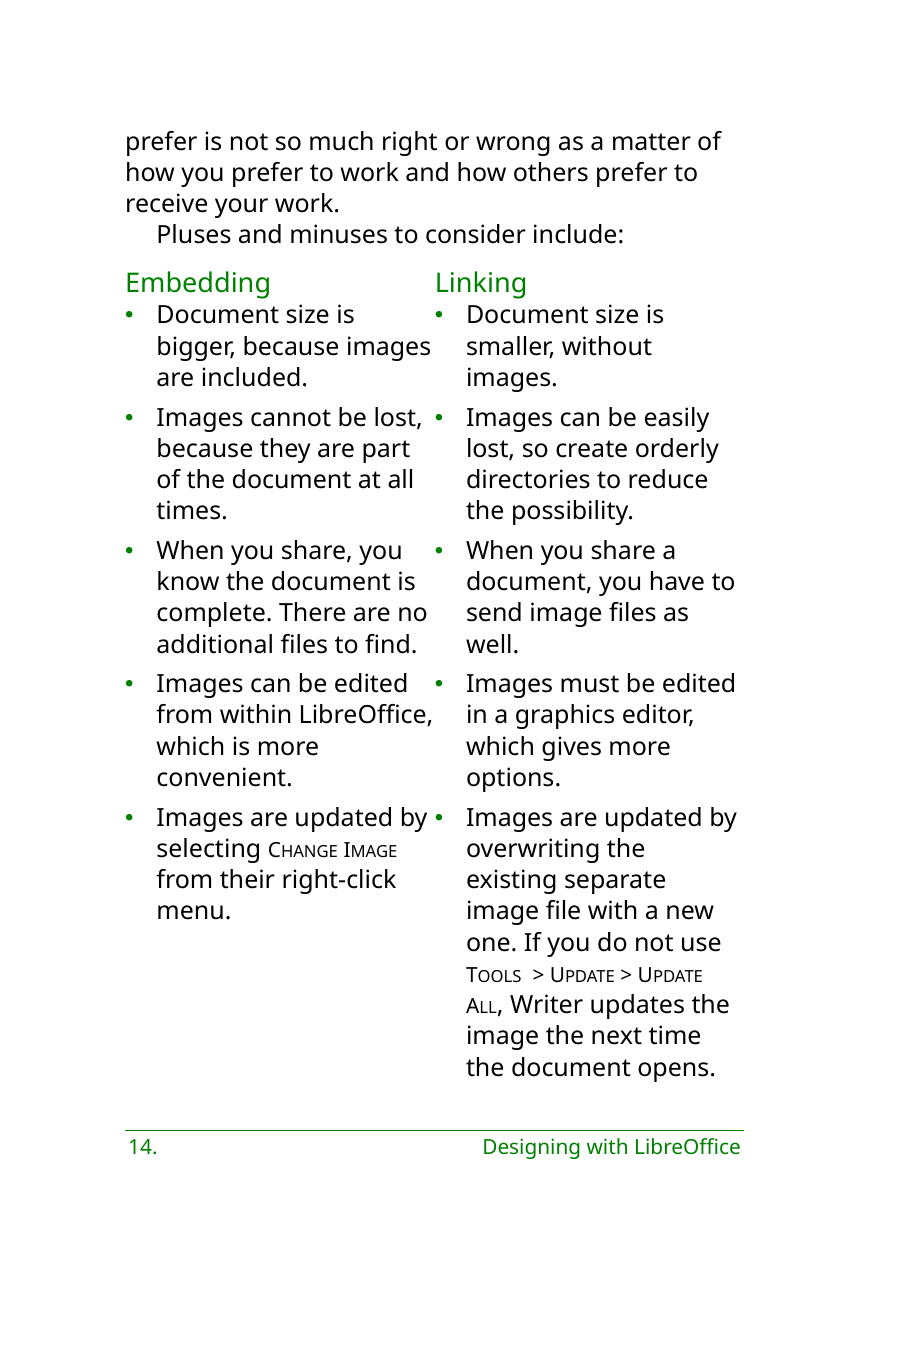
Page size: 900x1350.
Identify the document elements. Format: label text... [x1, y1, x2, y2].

table_cell Images cannot be lost, because they are part of the document at all times. [125, 401, 434, 534]
table_cell When you share, you know the document is complete. There are no additional files to find. [125, 534, 434, 668]
table_cell Document size is bigger, because images are included. [125, 299, 434, 401]
table_cell When you share a document, you have to send image files as well. [435, 534, 743, 668]
table_header Embedding [125, 266, 434, 299]
text Pluses and minuses to consider include: [125, 219, 744, 250]
table_cell Images can be easily lost, so create orderly directories to reduce the possibility. [435, 401, 743, 534]
table_header Linking [435, 266, 743, 299]
table_cell Images must be edited in a graphics editor, which gives more options. [435, 668, 743, 801]
text prefer is not so much right or wrong as a matter of how you prefer to work and how others prefer to receive your work. [125, 125, 744, 219]
table_cell Document size is smaller, without images. [435, 299, 743, 401]
table_cell Images are updated by overwriting the existing separate image file with a new one. If you do not use Tools > Update > Update All, Writer updates the image the next time the document opens. [435, 801, 743, 1091]
table_cell Images can be edited from within LibreOffice, which is more convenient. [125, 668, 434, 801]
table_cell Images are updated by selecting Change Image from their right-click menu. [125, 801, 434, 1091]
